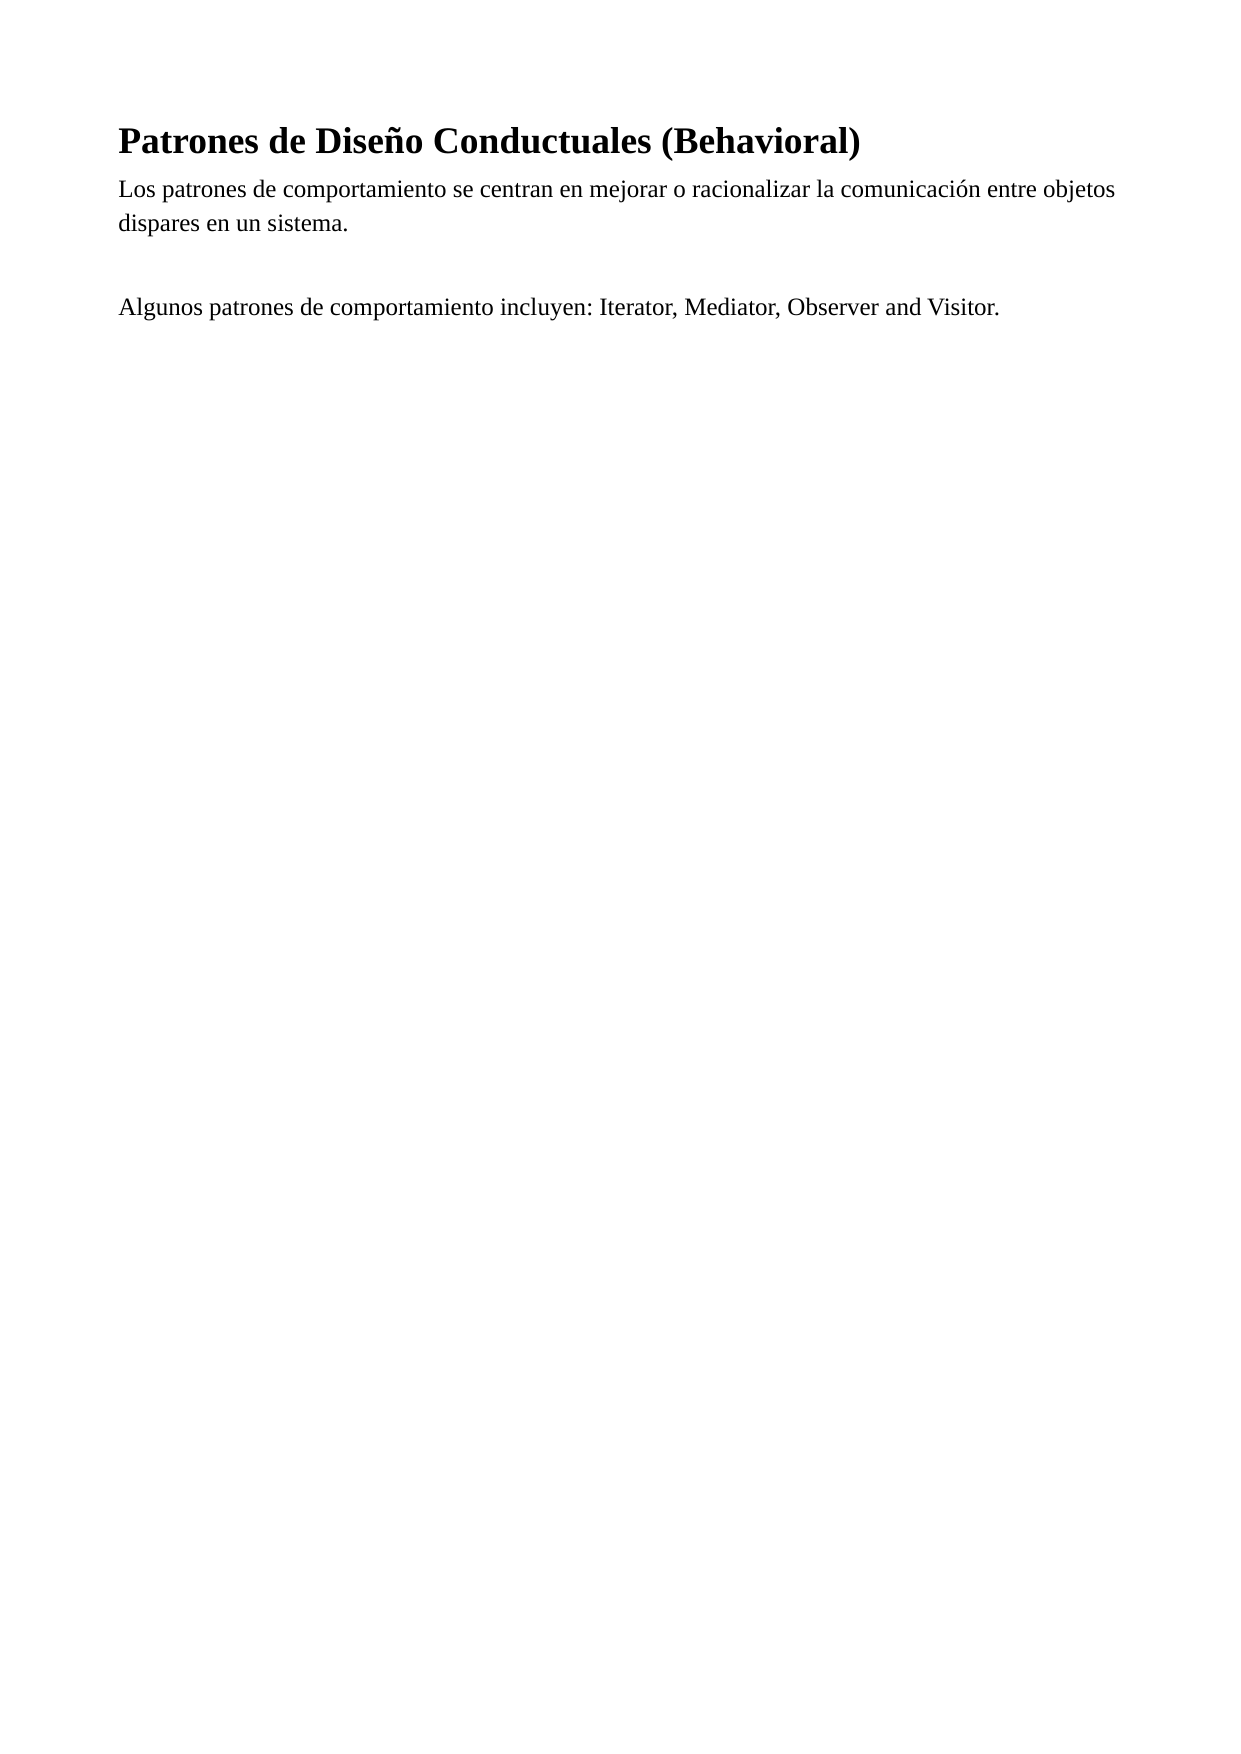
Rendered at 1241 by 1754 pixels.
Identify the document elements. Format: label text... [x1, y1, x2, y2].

text Los patrones de comportamiento se centran en mejorar o racionalizar la comunicación entre objetos dispares en un sistema. [118, 174, 1122, 237]
subtitle Patrones de Diseño Conductuales (Behavioral) [118, 118, 1122, 161]
text Algunos patrones de comportamiento incluyen: Iterator, Mediator, Observer and Visitor. [118, 257, 1122, 321]
